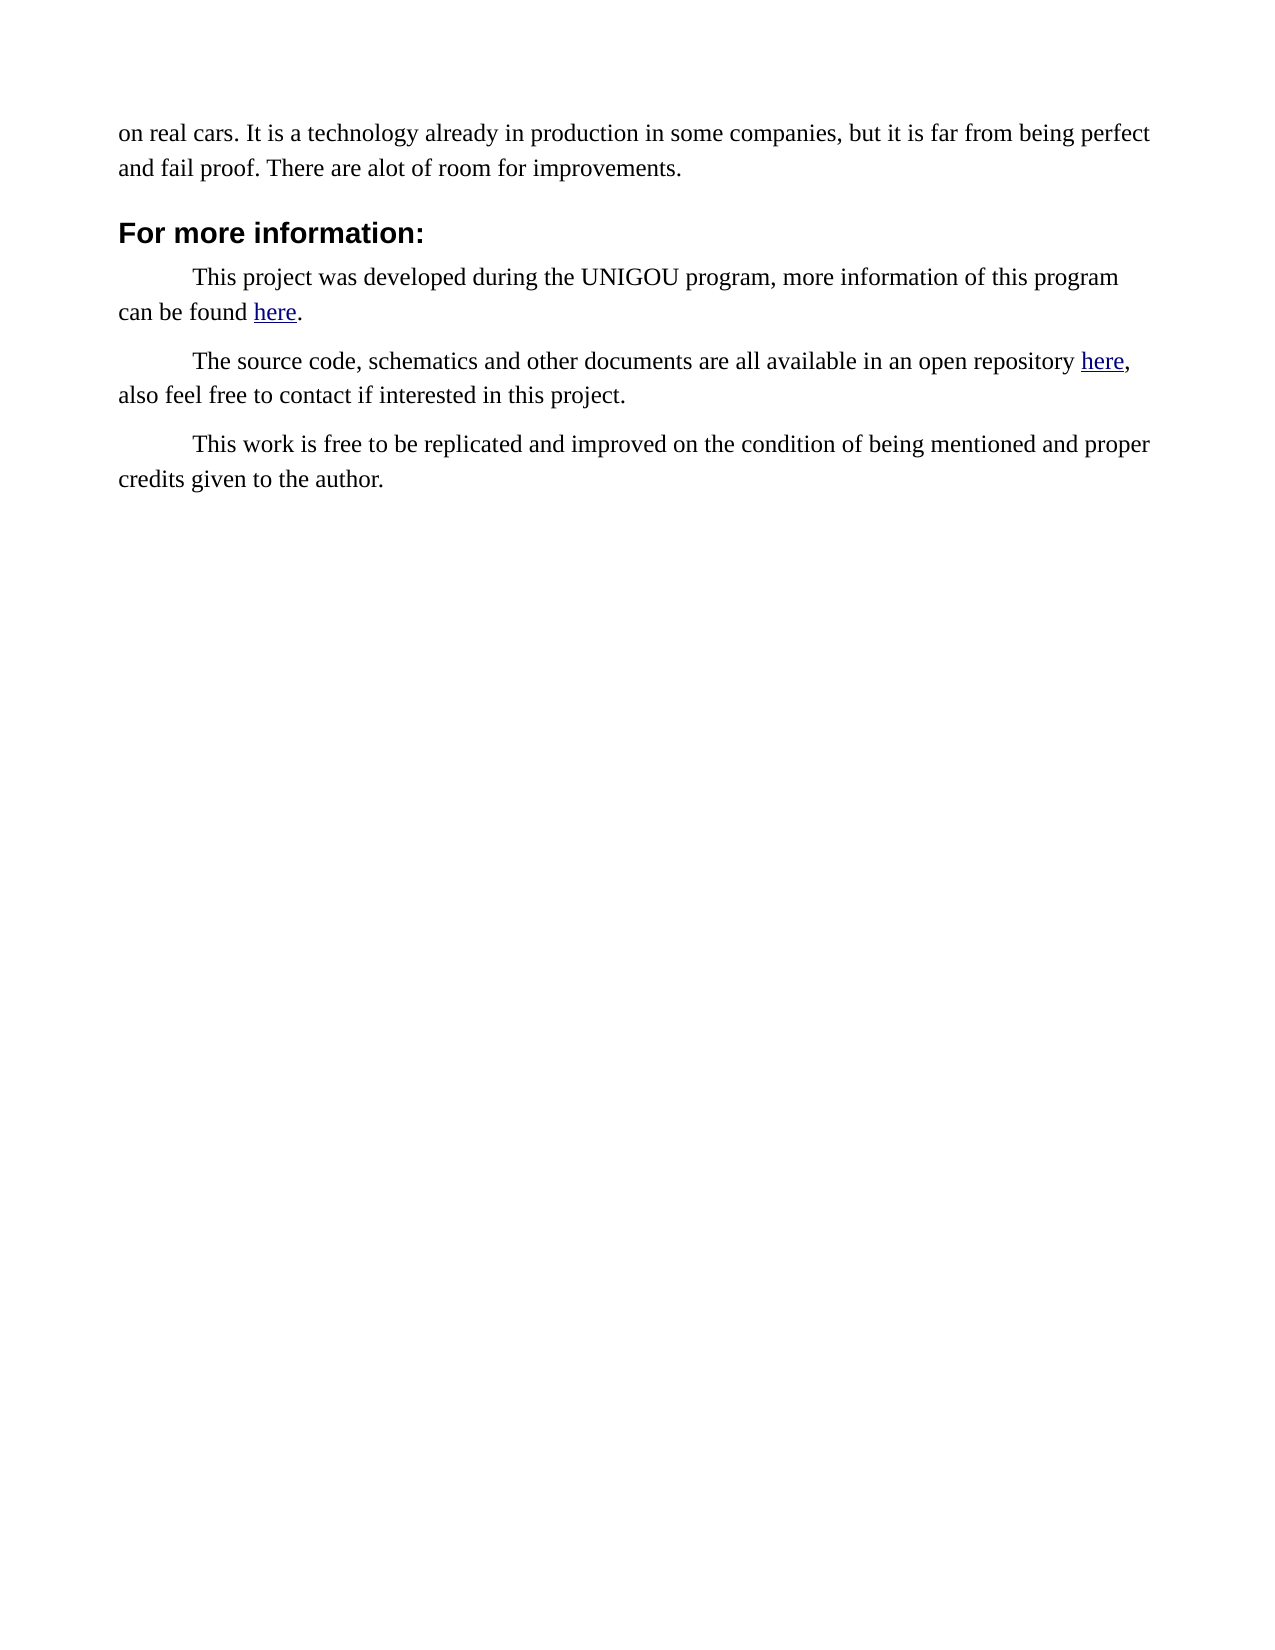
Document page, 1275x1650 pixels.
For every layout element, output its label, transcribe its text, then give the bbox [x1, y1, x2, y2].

text The source code, schematics and other documents are all available in an open repository here, also feel free to contact if interested in this project. [118, 346, 1157, 409]
subtitle For more information: [118, 216, 1157, 250]
text on real cars. It is a technology already in production in some companies, but it is far from being perfect and fail proof. There are alot of room for improvements. [118, 118, 1157, 181]
text This project was developed during the UNIGOU program, more information of this program can be found here. [118, 262, 1157, 326]
text This work is free to be replicated and improved on the condition of being mentioned and proper credits given to the author. [118, 429, 1157, 493]
